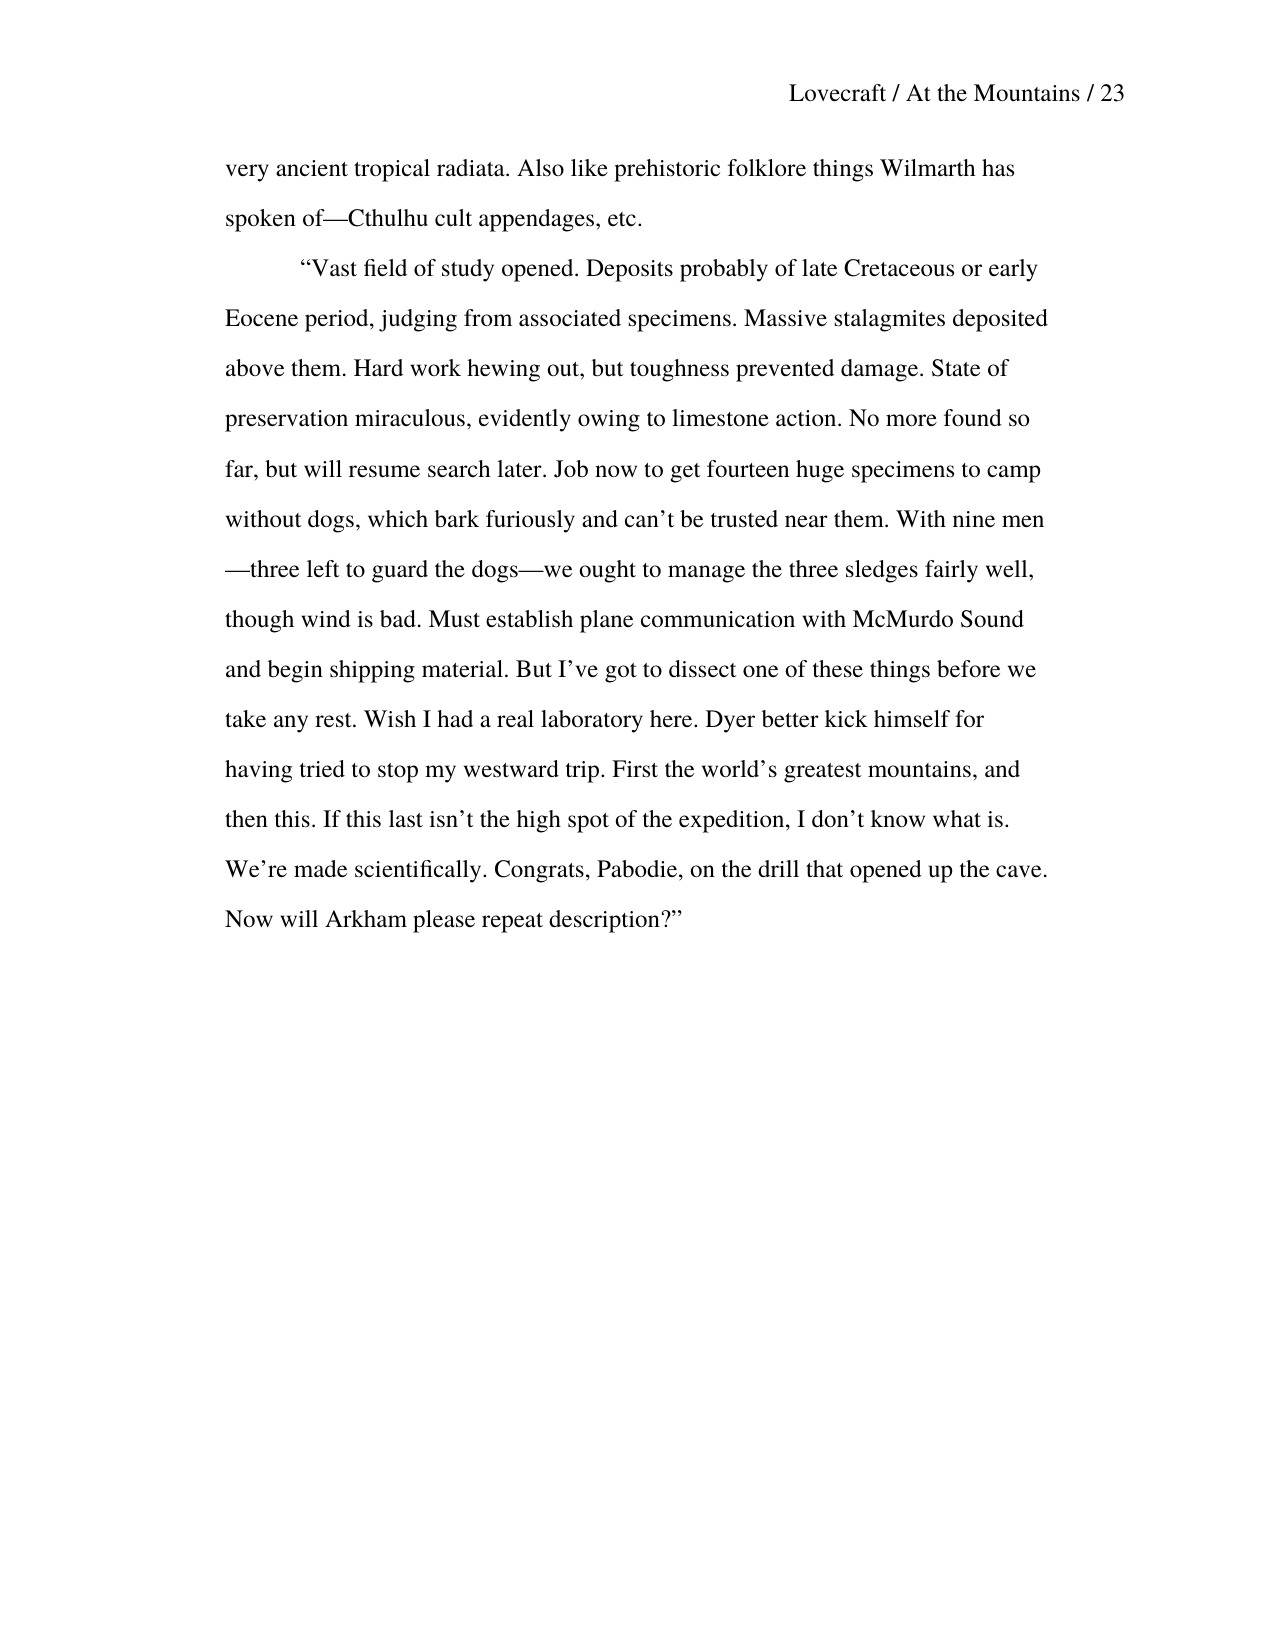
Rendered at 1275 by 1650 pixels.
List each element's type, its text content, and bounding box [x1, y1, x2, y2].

text very ancient tropical radiata. Also like prehistoric folklore things Wilmarth has spoken of—Cthulhu cult appendages, etc. [225, 150, 1050, 233]
text “Vast field of study opened. Deposits probably of late Cretaceous or early Eocene period, judging from associated specimens. Massive stalagmites deposited above them. Hard work hewing out, but toughness prevented damage. State of preservation miraculous, evidently owing to limestone action. No more found so far, but will resume search later. Job now to get fourteen huge specimens to camp without dogs, which bark furiously and can’t be trusted near them. With nine men—three left to guard the dogs—we ought to manage the three sledges fairly well, though wind is bad. Must establish plane communication with McMurdo Sound and begin shipping material. But I’ve got to dissect one of these things before we take any rest. Wish I had a real laboratory here. Dyer better kick himself for having tried to stop my westward trip. First the world’s greatest mountains, and then this. If this last isn’t the high spot of the expedition, I don’t know what is. We’re made scientifically. Congrats, Pabodie, on the drill that opened up the cave. Now will Arkham please repeat description?” [225, 250, 1050, 935]
